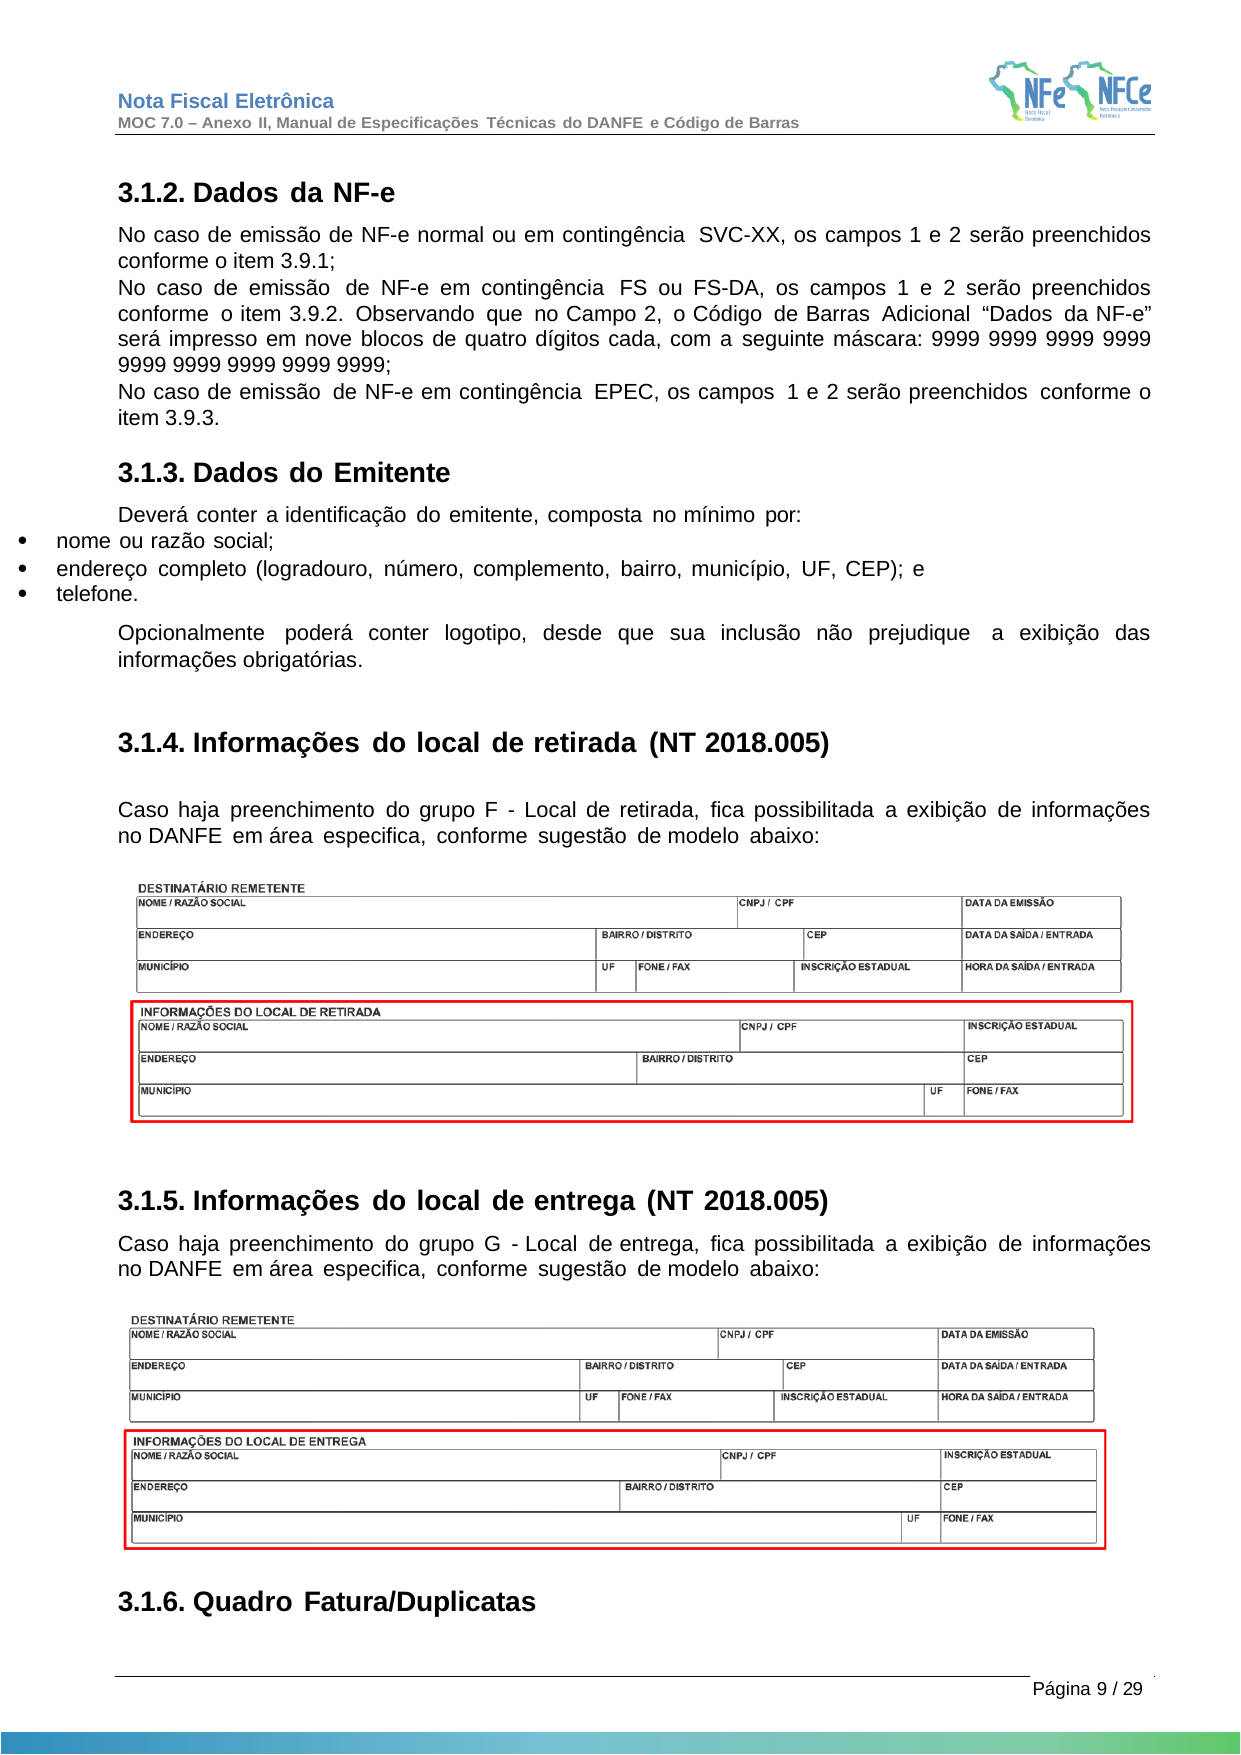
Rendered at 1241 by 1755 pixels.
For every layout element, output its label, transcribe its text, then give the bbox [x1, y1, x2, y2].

list nome ou razão social; [19, 528, 1236, 553]
text Deverá conter a identificação do emitente, composta no mínimo por: [118, 502, 1236, 527]
subtitle Quadro Fatura/Duplicatas [118, 1585, 1236, 1617]
list endereço completo (logradouro, número, complemento, bairro, município, UF, CEP); e [19, 555, 1236, 581]
subtitle Informações do local de retirada (NT 2018.005) [118, 726, 1236, 758]
text No caso de emissão de NF-e em contingência FS ou FS-DA, os campos 1 e 2 serão preenchidos conforme o item 3.9.2. Observando que no Campo 2, o Código de Barras Adicional “Dados da NF-e” será impresso em nove blocos de quatro dígitos cada, com a seguinte máscara: 9999 9999 9999 9999 9999 9999 9999 9999 9999; [118, 274, 1152, 377]
text Opcionalmente poderá conter logotipo, desde que sua inclusão não prejudique a exibição das informações obrigatórias. [118, 620, 1151, 672]
subtitle Informações do local de entrega (NT 2018.005) [118, 1184, 1236, 1217]
text No caso de emissão de NF-e em contingência EPEC, os campos 1 e 2 serão preenchidos conforme o item 3.9.3. [118, 379, 1151, 430]
subtitle Dados do Emitente [118, 456, 1236, 488]
text No caso de emissão de NF-e normal ou em contingência SVC-XX, os campos 1 e 2 serão preenchidos conforme o item 3.9.1; [118, 222, 1152, 273]
text Caso haja preenchimento do grupo G - Local de entrega, fica possibilitada a exibição de informações no DANFE em área especifica, conforme sugestão de modelo abaixo: [118, 1230, 1151, 1282]
text Caso haja preenchimento do grupo F - Local de retirada, fica possibilitada a exibição de informações no DANFE em área especifica, conforme sugestão de modelo abaixo: [118, 797, 1151, 848]
subtitle Dados da NF-e [118, 176, 1236, 209]
list telefone. [19, 581, 1236, 607]
